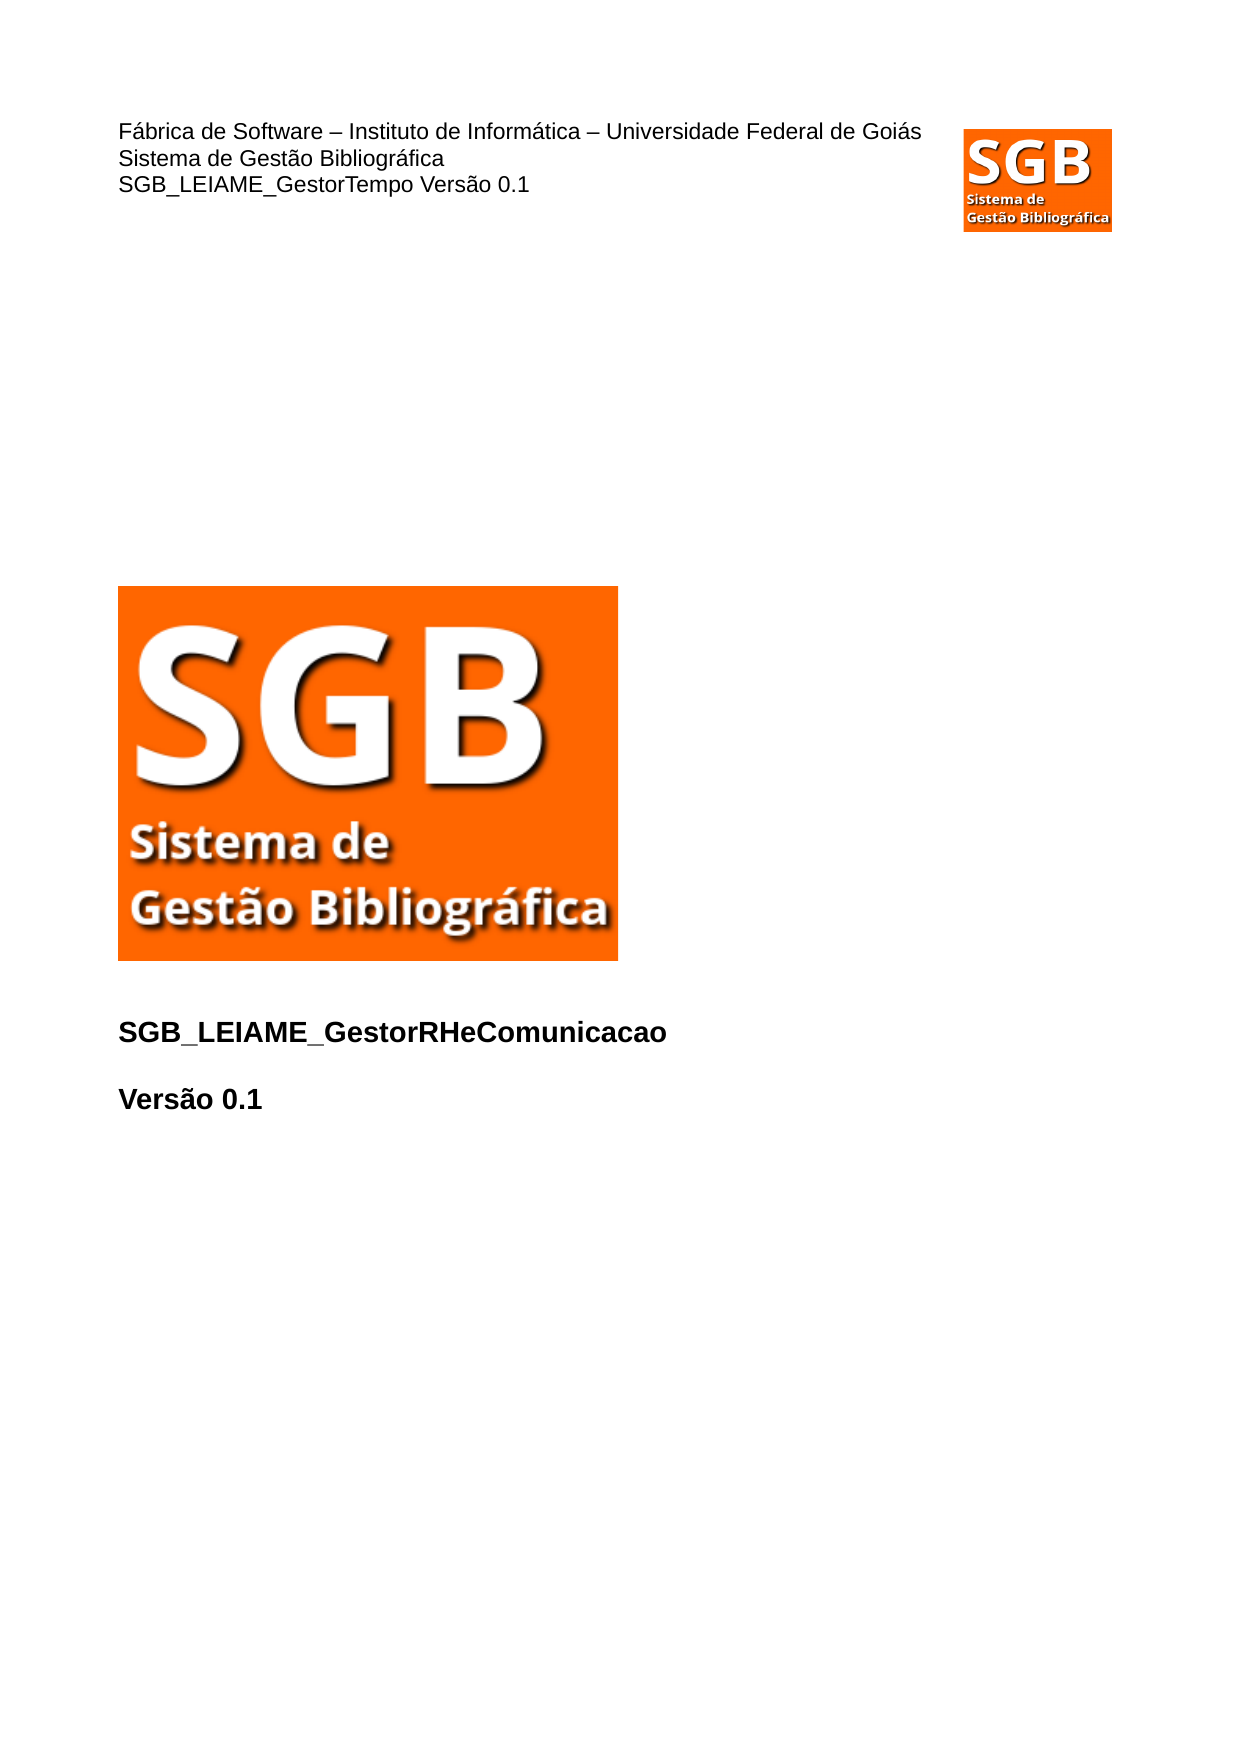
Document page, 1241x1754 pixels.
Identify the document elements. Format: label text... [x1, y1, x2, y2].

picture [963, 129, 1112, 232]
picture [118, 586, 619, 961]
text SGB_LEIAME_GestorRHeComunicacao [118, 1015, 1122, 1049]
text Versão 0.1 [118, 1082, 1122, 1116]
